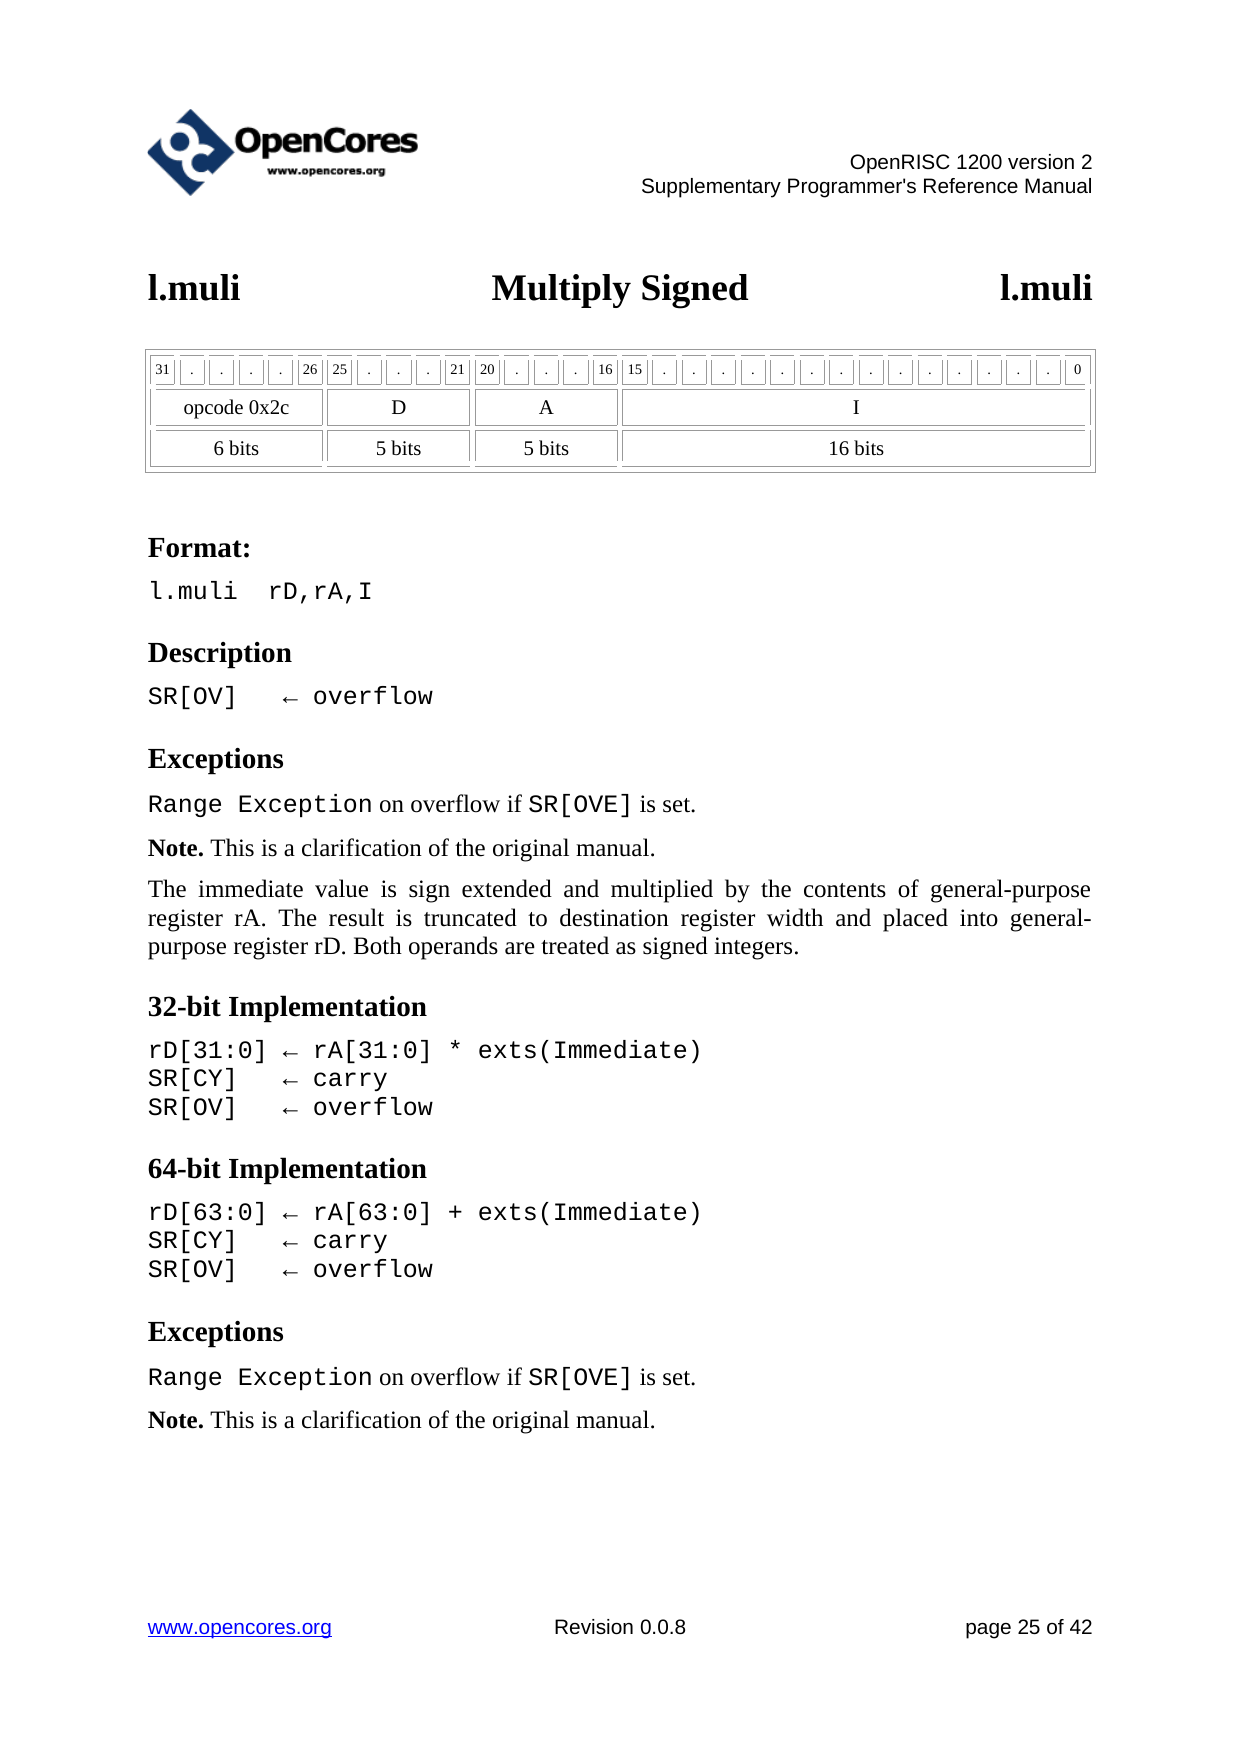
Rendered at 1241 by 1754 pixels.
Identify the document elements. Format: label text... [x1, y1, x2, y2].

table_header 26 [295, 350, 325, 383]
table_header 31 [148, 350, 177, 383]
table_header . [738, 350, 767, 383]
text The immediate value is sign extended and multiplied by the contents of general-purpose register rA. The result is truncated to destination register width and placed into general-purpose register rD. Both operands are treated as signed integers. [148, 874, 1093, 960]
table_header . [1033, 350, 1063, 383]
title Description [148, 636, 1093, 669]
table_cell D [325, 384, 472, 425]
table_cell I [620, 384, 1093, 425]
table_header . [974, 350, 1003, 383]
text SR[OV] ← overflow [148, 1256, 1093, 1285]
table_cell opcode 0x2c [148, 384, 325, 425]
text SR[OV] ← overflow [148, 1094, 1093, 1122]
table_header l.muli [148, 227, 325, 308]
title 64-bit Implementation [148, 1151, 1093, 1185]
table_header 21 [443, 350, 472, 383]
table_header . [502, 350, 531, 383]
table_header 15 [620, 350, 649, 383]
table_header . [207, 350, 236, 383]
title Format: [148, 530, 1093, 563]
title 32-bit Implementation [148, 989, 1093, 1023]
table_header 16 [590, 350, 620, 383]
table_cell 16 bits [620, 425, 1093, 466]
table_header . [856, 350, 886, 383]
table_header . [384, 350, 413, 383]
table_header . [886, 350, 915, 383]
table_header . [768, 350, 797, 383]
table_header . [177, 350, 207, 383]
text rD[31:0] ← rA[31:0] * exts(Immediate) [148, 1037, 1093, 1066]
table_cell A [472, 384, 620, 425]
picture [147, 109, 418, 196]
table_header . [649, 350, 679, 383]
table_cell 6 bits [148, 425, 325, 466]
table_header . [679, 350, 708, 383]
table_header . [413, 350, 443, 383]
text rD[63:0] ← rA[63:0] + exts(Immediate) [148, 1200, 1093, 1228]
title Exceptions [148, 741, 1093, 775]
table_header 20 [472, 350, 502, 383]
table_header . [354, 350, 384, 383]
table_header . [266, 350, 295, 383]
text SR[OV] ← overflow [148, 684, 1093, 712]
table_header . [797, 350, 826, 383]
table_header . [236, 350, 266, 383]
text SR[CY] ← carry [148, 1228, 1093, 1256]
table_header . [1004, 350, 1033, 383]
title Exceptions [148, 1314, 1093, 1347]
table_cell 5 bits [472, 425, 620, 466]
text Range Exception on overflow if SR[OVE] is set. [148, 1362, 1093, 1393]
table_header . [561, 350, 590, 383]
text Range Exception on overflow if SR[OVE] is set. [148, 789, 1093, 820]
text l.muli rD,rA,I [148, 578, 1093, 607]
table_header . [708, 350, 738, 383]
table_header l.muli [915, 227, 1093, 308]
text SR[CY] ← carry [148, 1066, 1093, 1094]
table_header . [531, 350, 561, 383]
table_cell 5 bits [325, 425, 472, 466]
text Note. This is a clarification of the original manual. [148, 833, 1093, 862]
table_header Multiply Signed [325, 227, 915, 308]
table_header . [826, 350, 856, 383]
table_header . [915, 350, 944, 383]
table_header 0 [1063, 350, 1093, 383]
text Note. This is a clarification of the original manual. [148, 1405, 1093, 1434]
table_header 25 [325, 350, 354, 383]
table_header . [945, 350, 974, 383]
